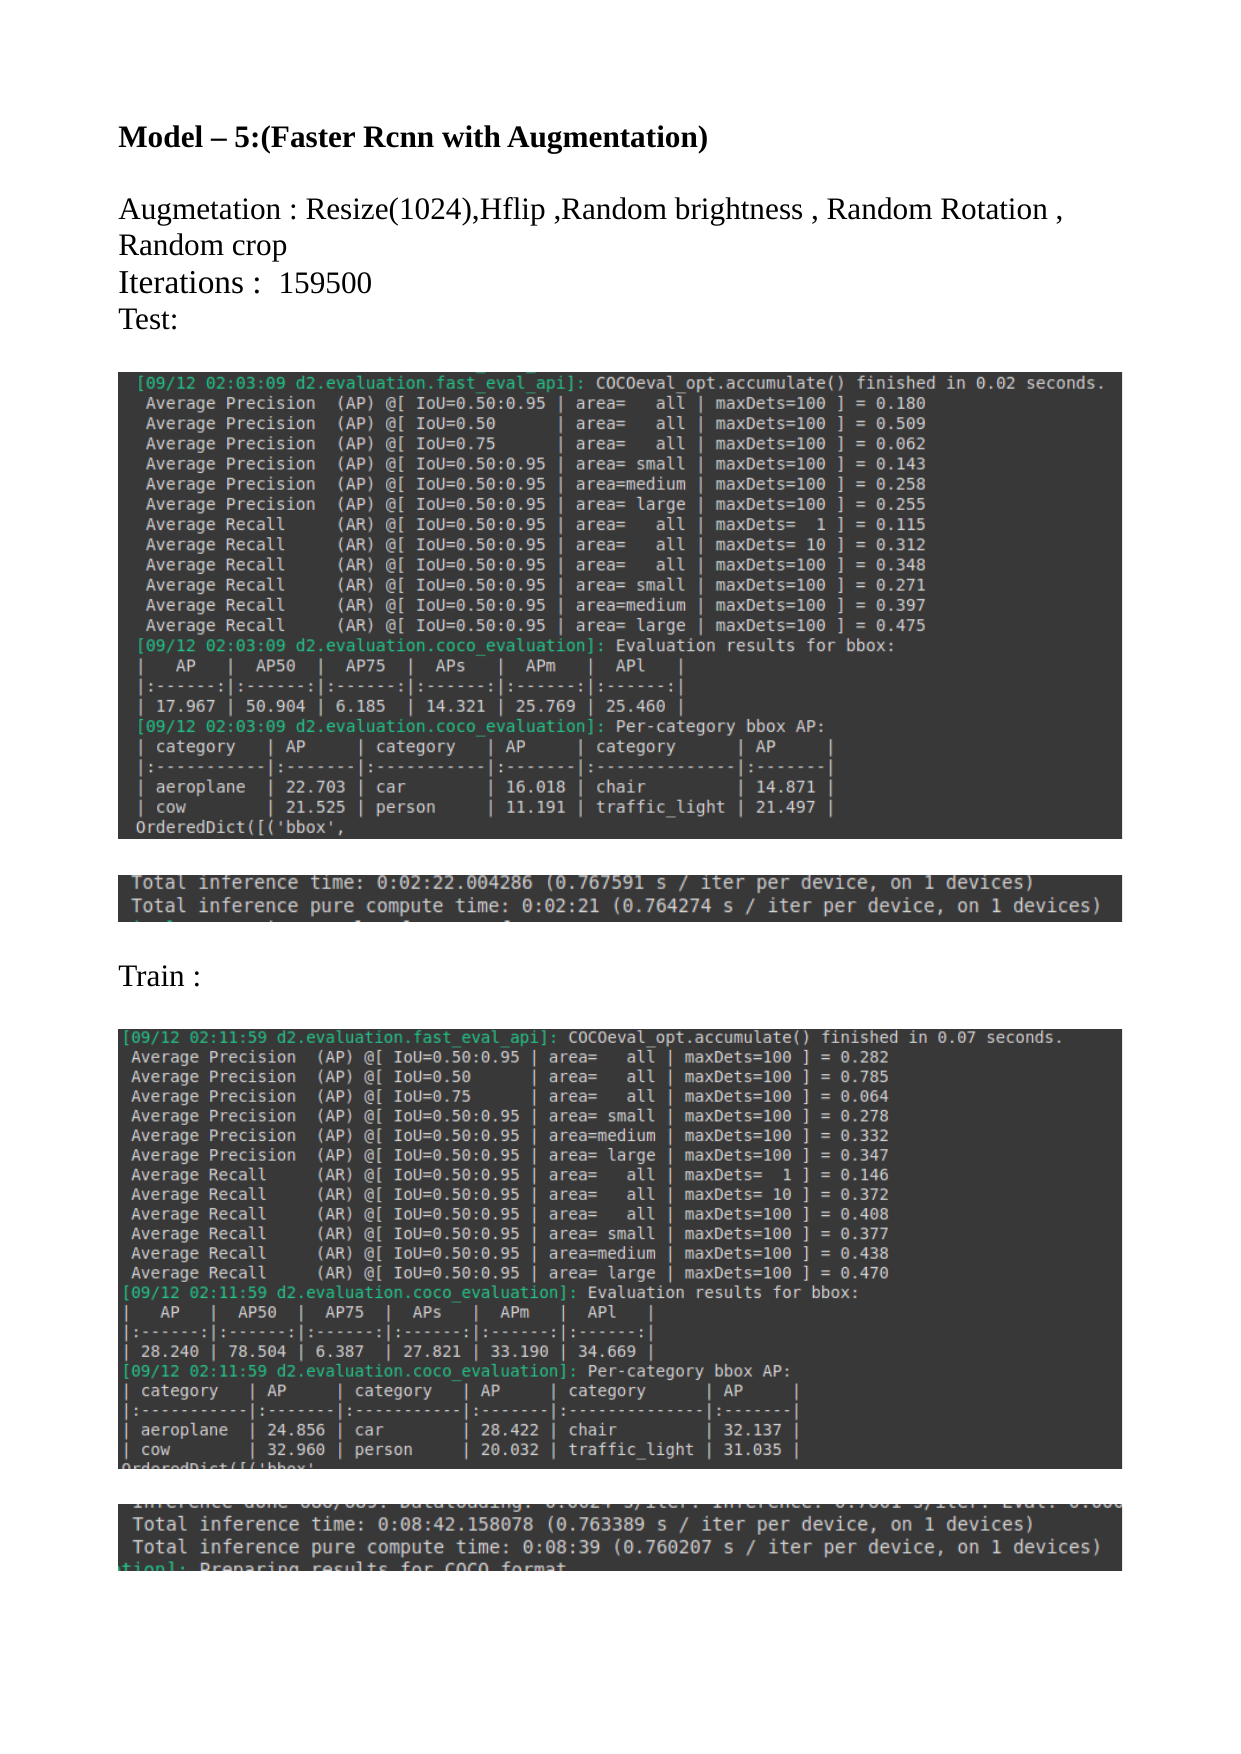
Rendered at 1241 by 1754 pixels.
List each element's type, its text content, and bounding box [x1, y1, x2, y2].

text Test: [118, 300, 1122, 336]
picture [118, 1029, 1123, 1469]
text Train : [118, 957, 1122, 993]
picture [118, 372, 1123, 839]
text Augmetation : Resize(1024),Hflip ,Random brightness , Random Rotation , Random crop [118, 190, 1122, 262]
picture [118, 875, 1123, 922]
text Model – 5:(Faster Rcnn with Augmentation) [118, 118, 1122, 154]
picture [118, 1504, 1123, 1571]
text Iterations : 159500 [118, 262, 1122, 300]
